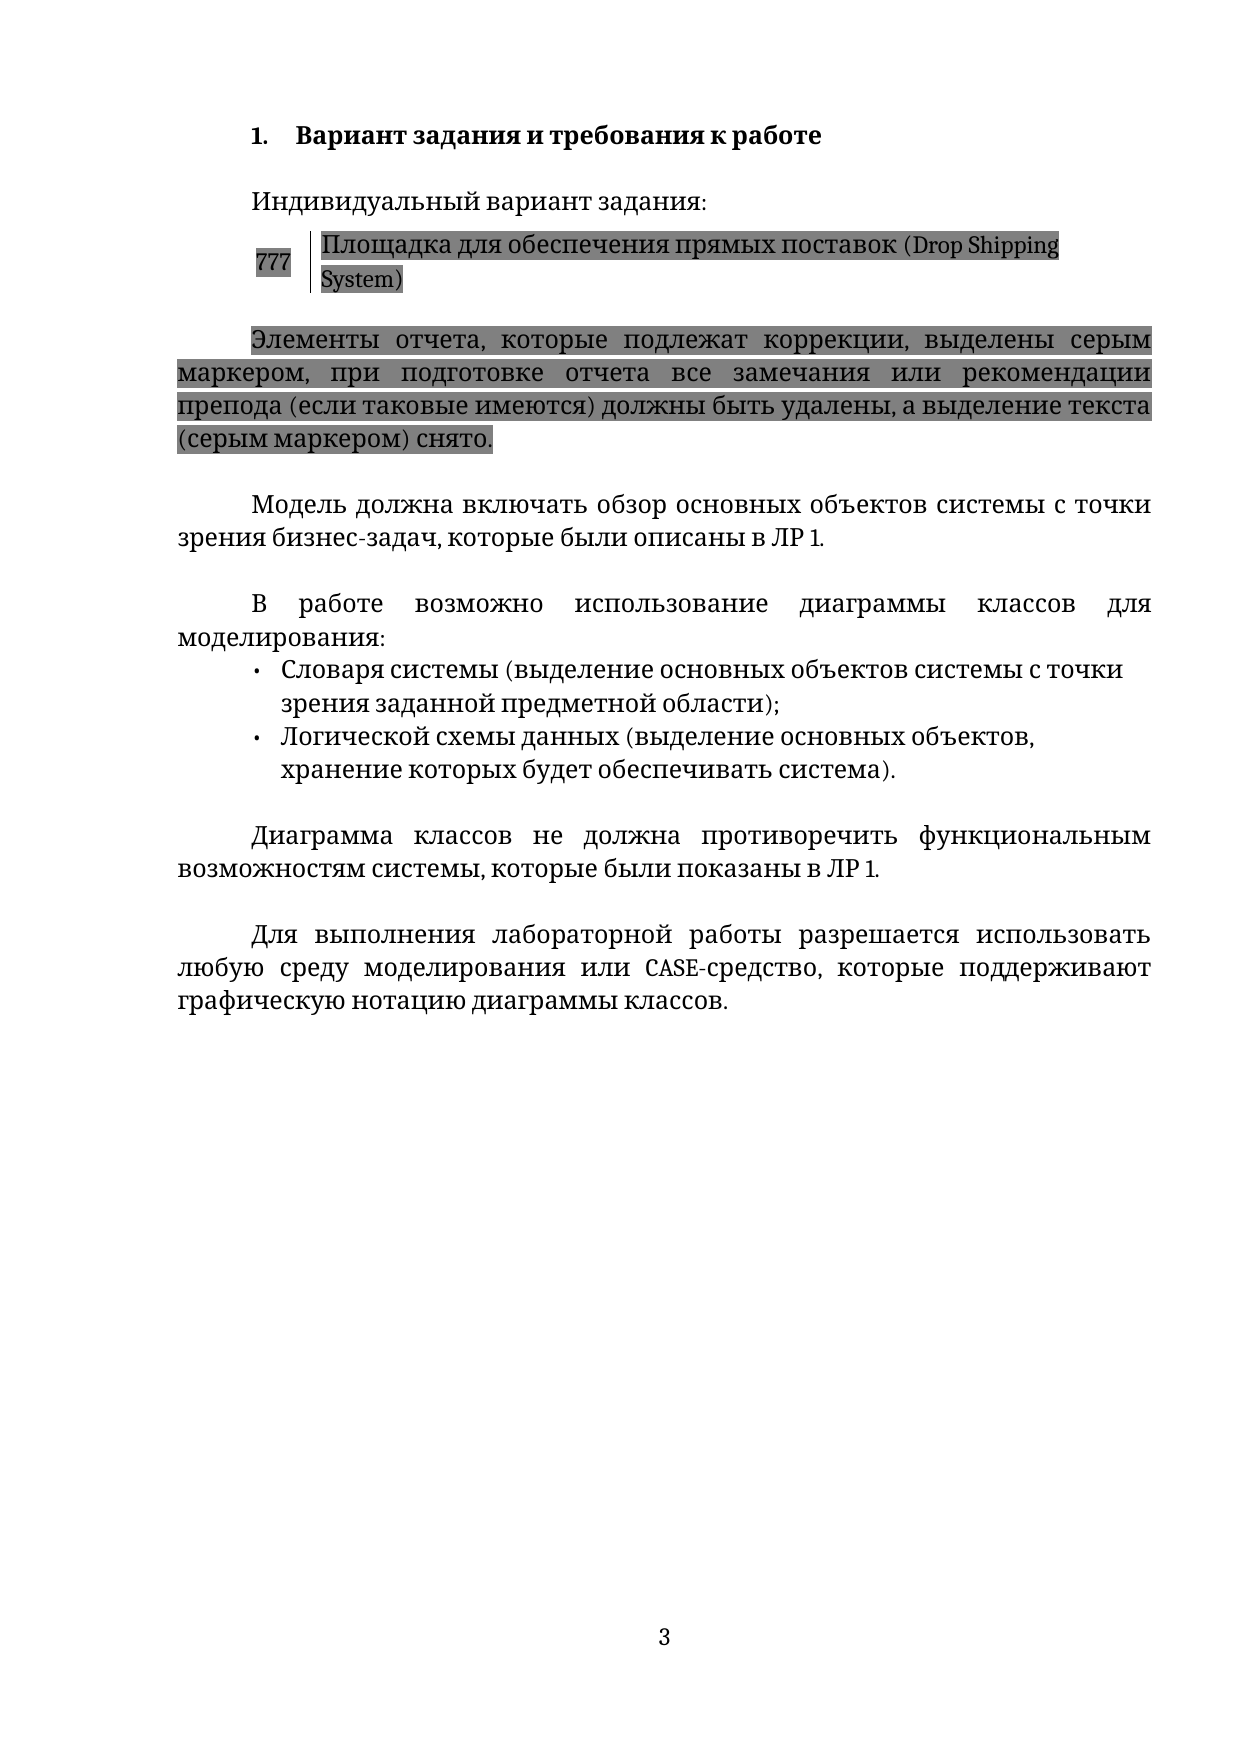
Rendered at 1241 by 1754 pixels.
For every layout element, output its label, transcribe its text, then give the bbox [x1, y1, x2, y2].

text Диаграмма классов не должна противоречить функциональным возможностям системы, которые были показаны в ЛР 1. [177, 822, 1152, 883]
text Модель должна включать обзор основных объектов системы с точки зрения бизнес-задач, которые были описаны в ЛР 1. [177, 491, 1152, 553]
text В работе возможно использование диаграммы классов для моделирования: [177, 590, 1152, 652]
table_header 777 [236, 231, 310, 293]
list Вариант задания и требования к работе [251, 122, 1152, 151]
text Индивидуальный вариант задания: [177, 188, 1152, 217]
list Словаря системы (выделение основных объектов системы с точки зрения заданной предметной области); [251, 656, 1152, 718]
table_header Площадка для обеспечения прямых поставок (Drop Shipping System) [311, 231, 1152, 293]
text Для выполнения лабораторной работы разрешается использовать любую среду моделирования или CASE-средство, которые поддерживают графическую нотацию диаграммы классов. [177, 921, 1152, 1015]
list Логической схемы данных (выделение основных объектов, хранение которых будет обеспечивать система). [251, 722, 1152, 784]
text Элементы отчета, которые подлежат коррекции, выделены серым маркером, при подготовке отчета все замечания или рекомендации препода (если таковые имеются) должны быть удалены, а выделение текста (серым маркером) снято. [177, 326, 1152, 454]
